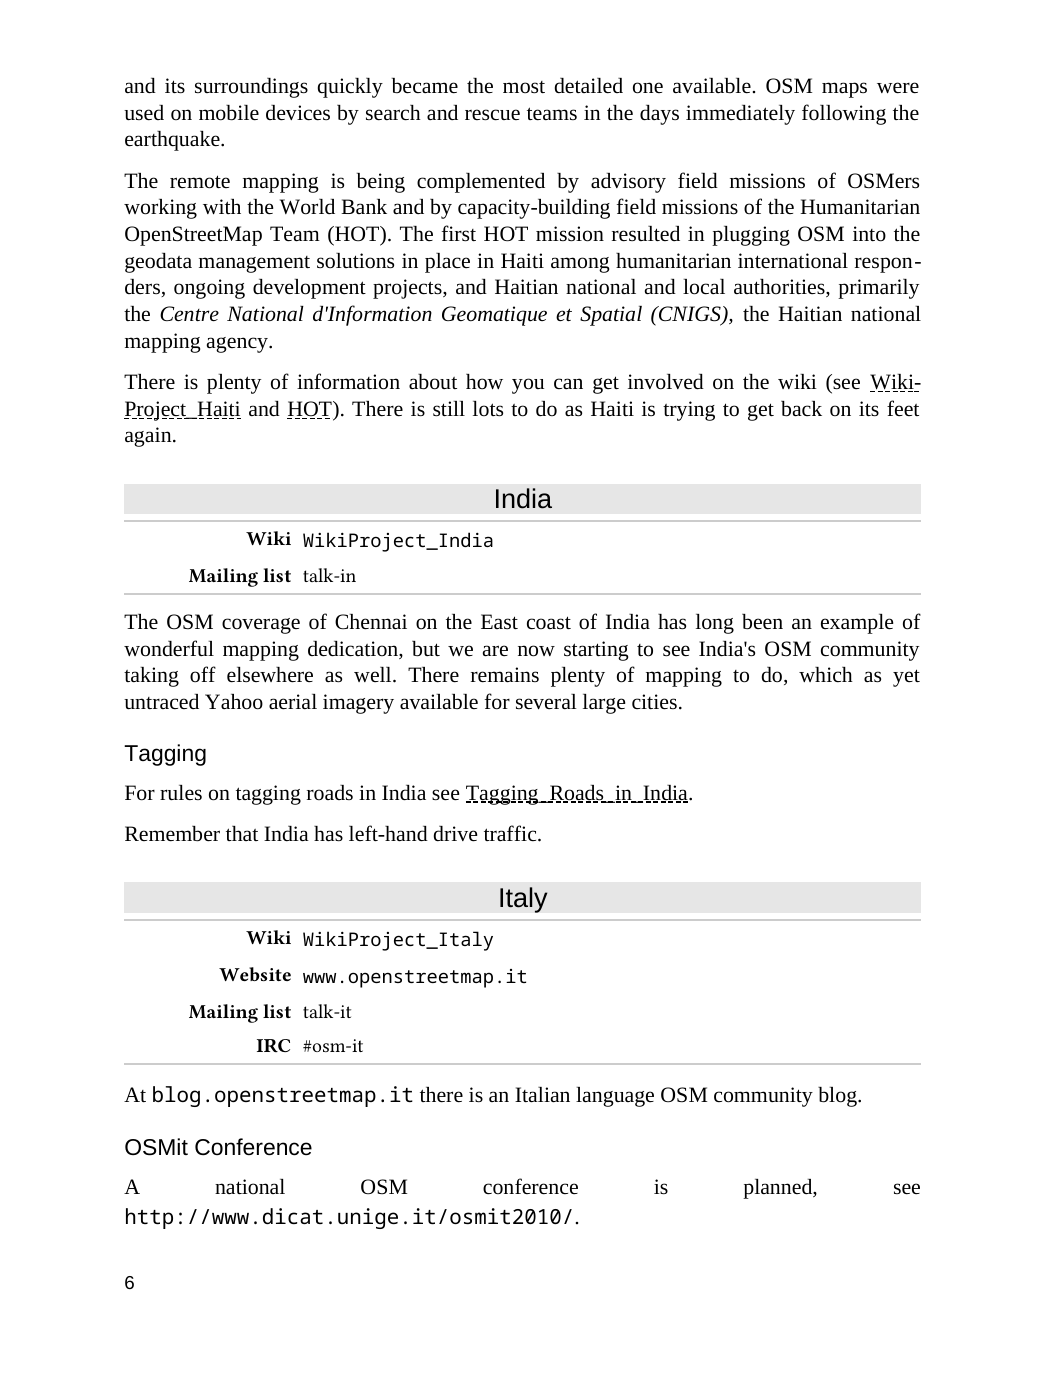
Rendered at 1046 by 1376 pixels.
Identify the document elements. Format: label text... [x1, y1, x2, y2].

text and its surroundings quickly became the most detailed one available. OSM maps were used on mobile devices by search and rescue teams in the days immediately following the earthquake. [124, 74, 921, 151]
table_cell talk-it [297, 995, 921, 1029]
subtitle Italy [124, 882, 921, 913]
table_cell #osm-it [297, 1029, 921, 1063]
text At blog.openstreetmap.it there is an Italian language OSM community blog. [124, 1080, 921, 1108]
table_header WikiProject_Italy [297, 921, 921, 958]
subtitle Tagging [124, 740, 921, 766]
subtitle OSMit Conference [124, 1135, 921, 1160]
table_cell Mailing list [124, 559, 297, 593]
table_cell www.openstreetmap.it [297, 958, 921, 995]
text There is plenty of information about how you can get involved on the wiki (see Wiki­Project_Haiti and HOT). There is still lots to do as Haiti is trying to get back on its feet again. [124, 370, 921, 448]
table_cell IRC [124, 1029, 297, 1063]
table_cell talk-in [297, 559, 921, 593]
table_cell Website [124, 958, 297, 995]
subtitle India [124, 484, 921, 514]
text A national OSM conference is planned, see http://www.dicat.unige.it/osmit2010/. [124, 1175, 921, 1231]
text For rules on tagging roads in India see Tagging_Roads_in_India. [124, 781, 921, 805]
table_header Wiki [124, 921, 297, 958]
table_header WikiProject_India [297, 522, 921, 559]
table_header Wiki [124, 522, 297, 559]
text The remote mapping is being complemented by advisory field missions of OSMers working with the World Bank and by capacity-building field missions of the Humanitarian OpenStreetMap Team (HOT). The first HOT mission resulted in plugging OSM into the geodata management solutions in place in Haiti among humanitarian international respon­ders, ongoing development projects, and Haitian national and local authorities, primarily the Centre National d'Information Geomatique et Spatial (CNIGS), the Haitian national mapping agency. [124, 169, 921, 353]
text Remember that India has left-hand drive traffic. [124, 822, 921, 846]
text The OSM coverage of Chennai on the East coast of India has long been an example of wonderful mapping dedication, but we are now starting to see India's OSM community taking off elsewhere as well. There remains plenty of mapping to do, which as yet untraced Yahoo aerial imagery available for several large cities. [124, 610, 921, 714]
table_cell Mailing list [124, 995, 297, 1029]
